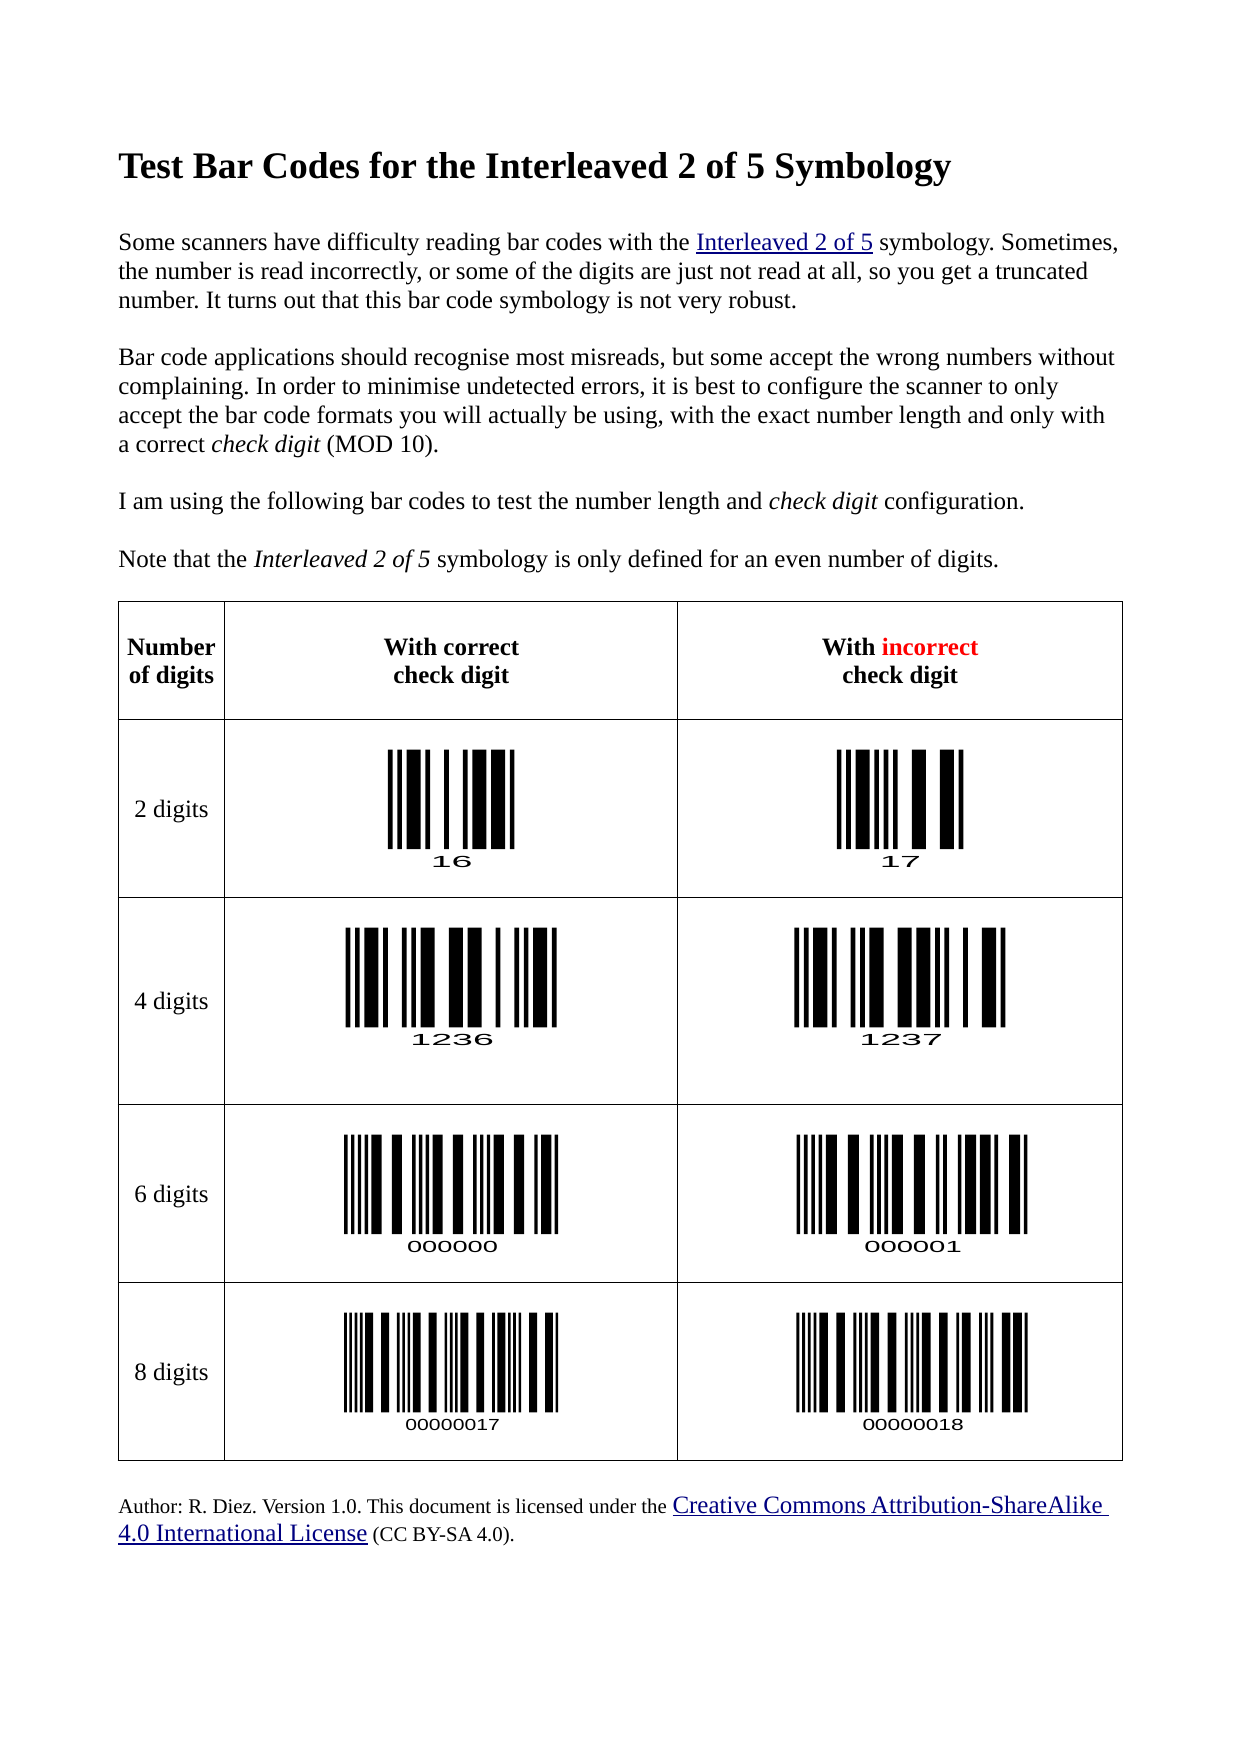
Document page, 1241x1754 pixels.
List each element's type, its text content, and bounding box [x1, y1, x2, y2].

table_cell 6 digits [119, 1105, 224, 1282]
text I am using the following bar codes to test the number length and check digit configuration. [118, 486, 1122, 515]
table_cell 4 digits [119, 898, 224, 1104]
table_cell [225, 898, 677, 1104]
table_cell [678, 1283, 1122, 1460]
table_cell [225, 1105, 677, 1282]
table_cell [678, 720, 1122, 897]
table_cell 8 digits [119, 1283, 224, 1460]
subtitle Test Bar Codes for the Interleaved 2 of 5 Symbology [118, 143, 1122, 186]
table_cell [225, 1283, 677, 1460]
text Some scanners have difficulty reading bar codes with the Interleaved 2 of 5 symbology. Sometimes, the number is read incorrectly, or some of the digits are just not read at all, so you get a truncated number. It turns out that this bar code symbology is not very robust. [118, 227, 1122, 314]
table_cell [225, 720, 677, 897]
table_cell [678, 898, 1122, 1104]
text Author: R. Diez. Version 1.0. This document is licensed under the Creative Commons Attribution-ShareAlike 4.0 International License (CC BY-SA 4.0). [118, 1490, 1122, 1547]
table_cell [678, 1105, 1122, 1282]
table_header With correct check digit [225, 602, 677, 719]
table_header With incorrect check digit [678, 602, 1122, 719]
table_cell 2 digits [119, 720, 224, 897]
text Bar code applications should recognise most misreads, but some accept the wrong numbers without complaining. In order to minimise undetected errors, it is best to configure the scanner to only accept the bar code formats you will actually be using, with the exact number length and only with a correct check digit (MOD 10). [118, 342, 1122, 457]
text Note that the Interleaved 2 of 5 symbology is only defined for an even number of digits. [118, 544, 1122, 572]
table_header Number of digits [119, 602, 224, 719]
